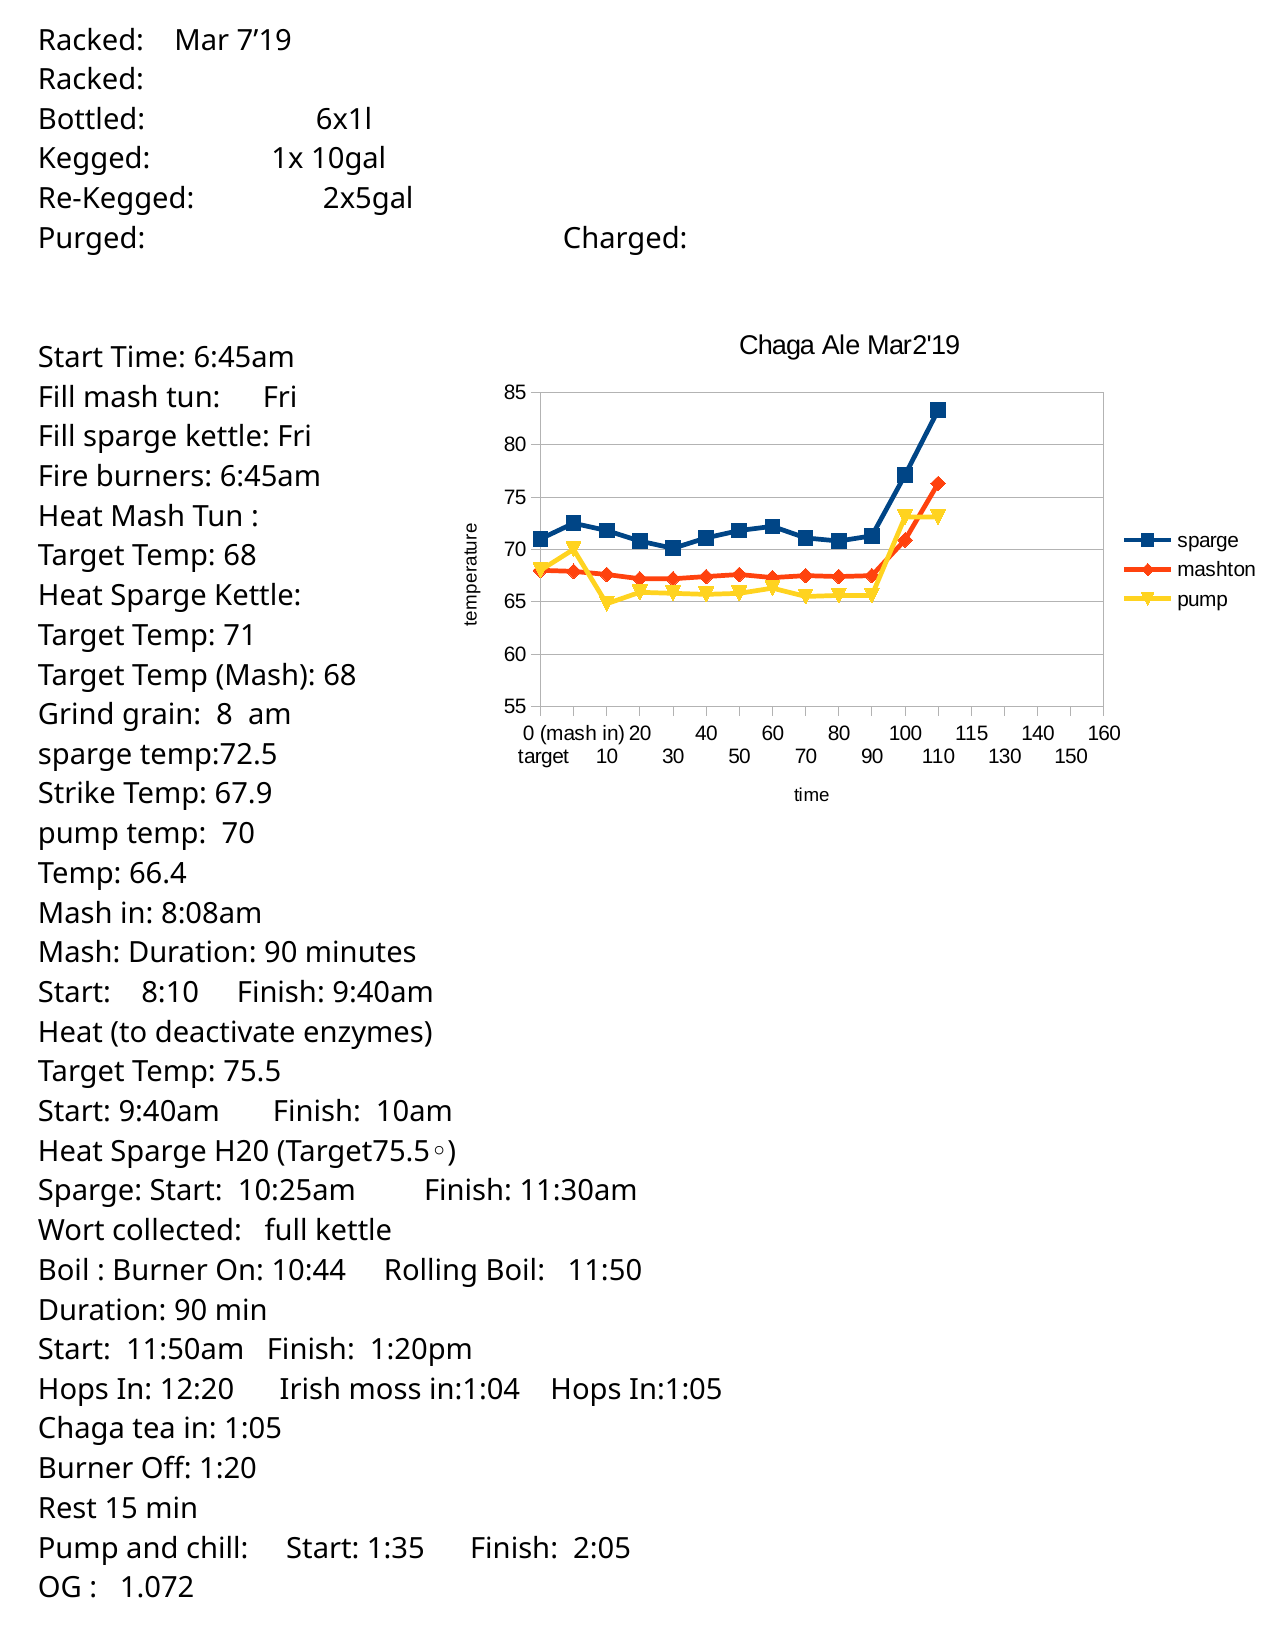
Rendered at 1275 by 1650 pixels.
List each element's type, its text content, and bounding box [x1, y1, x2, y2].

text Fill sparge kettle: Fri [38, 416, 540, 455]
text [541, 416, 930, 444]
text [919, 445, 1103, 455]
text Boil : Burner On: 10:44 Rolling Boil: 11:50 [38, 1249, 1237, 1289]
text Target Temp: 68 [847, 535, 894, 549]
text Target Temp: 68 [884, 550, 1103, 574]
text Target Temp: 68 [551, 554, 582, 569]
text Target Temp: 68 [1104, 535, 1237, 574]
text Sparge: Start: 10:25am Finish: 11:30am [38, 1170, 1237, 1209]
text Racked: Mar 7’19 [38, 19, 1237, 58]
text Heat Mash Tun : [38, 495, 540, 535]
text Re-Kegged: 2x5gal [38, 177, 1237, 217]
text [541, 445, 917, 455]
text Target Temp: 75.5 [38, 1051, 1237, 1090]
text Chaga tea in: 1:05 [38, 1408, 1237, 1447]
text Heat Sparge Kettle: [778, 579, 874, 593]
text Target Temp: 68 [901, 535, 1103, 549]
text Target Temp (Mash): 68 [38, 654, 540, 693]
text [541, 455, 912, 495]
text Hops In: 12:20 Irish moss in:1:04 Hops In:1:05 [38, 1368, 1237, 1408]
text Heat Sparge Kettle: [740, 592, 803, 601]
text [880, 498, 926, 535]
text OG : 1.072 [38, 1567, 1237, 1606]
text Target Temp: 68 [578, 550, 888, 574]
text Target Temp: 68 [682, 535, 831, 549]
text Mash: Duration: 90 minutes [38, 932, 1237, 971]
text Heat Sparge Kettle: [676, 578, 767, 591]
text [1104, 614, 1237, 654]
text Target Temp: 68 [648, 535, 698, 543]
text Duration: 90 min [38, 1289, 1237, 1328]
text sparge temp:72.5 [38, 733, 1237, 773]
text Target Temp: 71 [38, 614, 540, 654]
text Heat Sparge Kettle: [541, 574, 601, 601]
text Heat Sparge Kettle: [541, 602, 1103, 614]
text Bottled: 6x1l [38, 98, 1237, 138]
text Start: 9:40am Finish: 10am [38, 1090, 1237, 1130]
text Pump and chill: Start: 1:35 Finish: 2:05 [38, 1527, 1237, 1567]
text Target Temp: 68 [541, 535, 632, 549]
text Rest 15 min [38, 1487, 1237, 1527]
text Heat Sparge H20 (Target75.5◦) [38, 1130, 1237, 1170]
text [1104, 654, 1237, 693]
text Strike Temp: 67.9 [38, 773, 1237, 812]
text Heat (to deactivate enzymes) [38, 1011, 1237, 1051]
text Heat Sparge Kettle: [874, 574, 1103, 601]
text Heat Sparge Kettle: [1104, 574, 1237, 614]
text Kegged: 1x 10gal [38, 138, 1237, 177]
text Target Temp: 68 [541, 550, 566, 562]
text [541, 614, 1103, 654]
text [898, 455, 1103, 495]
text Burner Off: 1:20 [38, 1447, 1237, 1487]
text [1104, 455, 1237, 495]
text Mash in: 8:08am [38, 892, 1237, 932]
text [1104, 495, 1237, 535]
text pump temp: 70 [38, 812, 1237, 852]
text Start Time: 6:45am [38, 336, 1237, 376]
text [541, 498, 889, 535]
text [912, 498, 1103, 535]
text Racked: [38, 58, 1237, 98]
text Purged: Charged: [38, 217, 1237, 257]
text Fire burners: 6:45am [38, 455, 540, 495]
text Target Temp: 68 [38, 535, 540, 574]
text Start: 11:50am Finish: 1:20pm [38, 1328, 1237, 1368]
text Fill mash tun: Fri [38, 376, 1237, 416]
text [541, 655, 1103, 693]
text Wort collected: full kettle [38, 1209, 1237, 1249]
text [925, 416, 1103, 444]
text Heat Sparge Kettle: [38, 574, 540, 614]
text Temp: 66.4 [38, 852, 1237, 892]
text Heat Sparge Kettle: [594, 576, 636, 598]
text Grind grain: 8 am [38, 693, 1237, 733]
text Start: 8:10 Finish: 9:40am [38, 971, 1237, 1011]
text [1104, 416, 1237, 455]
